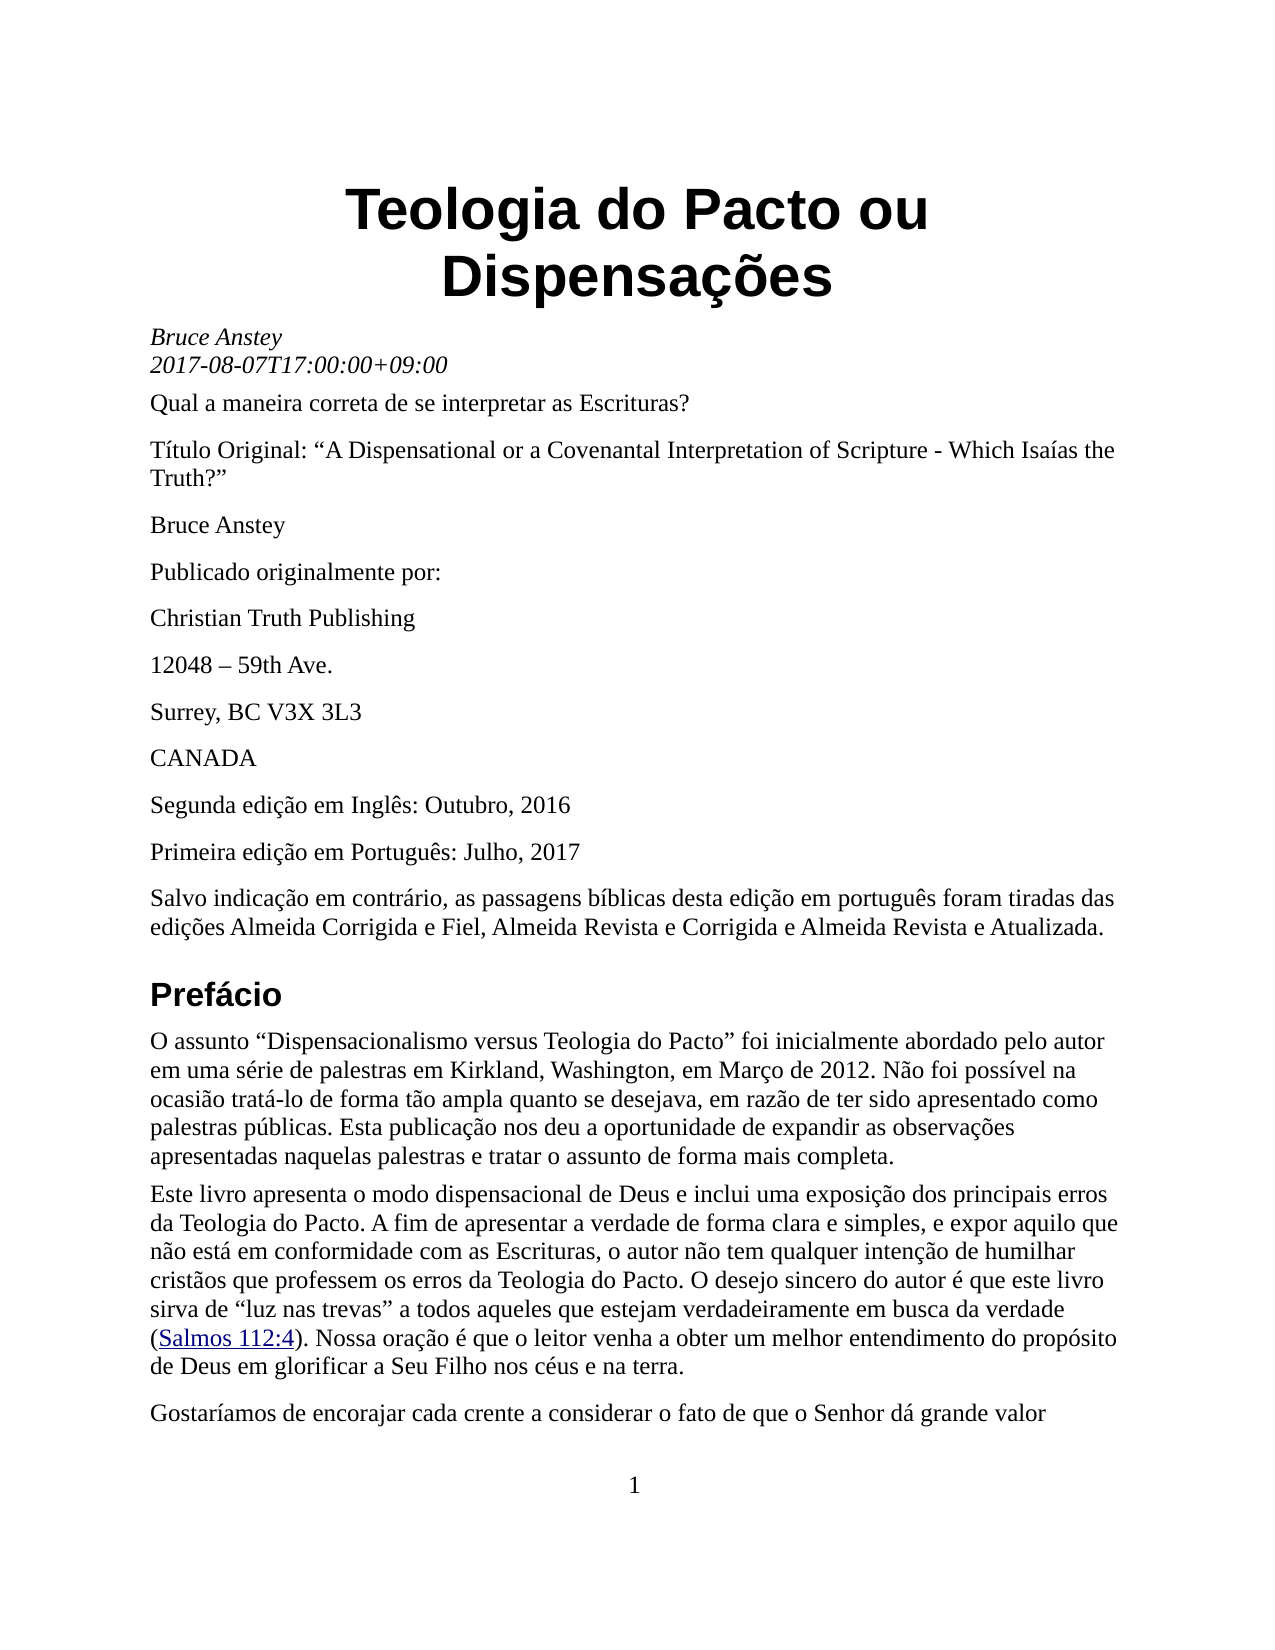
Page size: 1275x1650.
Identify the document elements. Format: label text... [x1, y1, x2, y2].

text Christian Truth Publishing [150, 603, 1125, 632]
text O assunto “Dispensacionalismo versus Teologia do Pacto” foi inicialmente abordado pelo autor em uma série de palestras em Kirkland, Washington, em Março de 2012. Não foi possível na ocasião tratá-lo de forma tão ampla quanto se desejava, em razão de ter sido apresentado como palestras públicas. Esta publicação nos deu a oportunidade de expandir as observações apresentadas naquelas palestras e tratar o assunto de forma mais completa. [150, 1026, 1125, 1170]
subtitle Prefácio [150, 975, 1125, 1014]
text Gostaríamos de encorajar cada crente a considerar o fato de que o Senhor dá grande valor [150, 1398, 1125, 1427]
text Primeira edição em Português: Julho, 2017 [150, 837, 1125, 866]
text Qual a maneira correta de se interpretar as Escrituras? [150, 388, 1125, 417]
text Título Original: “A Dispensational or a Covenantal Interpretation of Scripture - Which Isaías the Truth?” [150, 435, 1125, 492]
text Publicado originalmente por: [150, 557, 1125, 586]
text Salvo indicação em contrário, as passagens bíblicas desta edição em português foram tiradas das edições Almeida Corrigida e Fiel, Almeida Revista e Corrigida e Almeida Revista e Atualizada. [150, 883, 1125, 941]
text Bruce Anstey [150, 322, 1125, 350]
text Este livro apresenta o modo dispensacional de Deus e inclui uma exposição dos principais erros da Teologia do Pacto. A fim de apresentar a verdade de forma clara e simples, e expor aquilo que não está em conformidade com as Escrituras, o autor não tem qualquer intenção de humilhar cristãos que professem os erros da Teologia do Pacto. O desejo sincero do autor é que este livro sirva de “luz nas trevas” a todos aqueles que estejam verdadeiramente em busca da verdade (Salmos 112:4). Nossa oração é que o leitor venha a obter um melhor entendimento do propósito de Deus em glorificar a Seu Filho nos céus e na terra. [150, 1179, 1125, 1380]
text CANADA [150, 743, 1125, 772]
text 12048 – 59th Ave. [150, 650, 1125, 679]
text Bruce Anstey [150, 510, 1125, 539]
title Teologia do Pacto ou Dispensações [150, 175, 1125, 309]
text Segunda edição em Inglês: Outubro, 2016 [150, 790, 1125, 819]
text 2017-08-07T17:00:00+09:00 [150, 350, 1125, 379]
text Surrey, BC V3X 3L3 [150, 697, 1125, 726]
